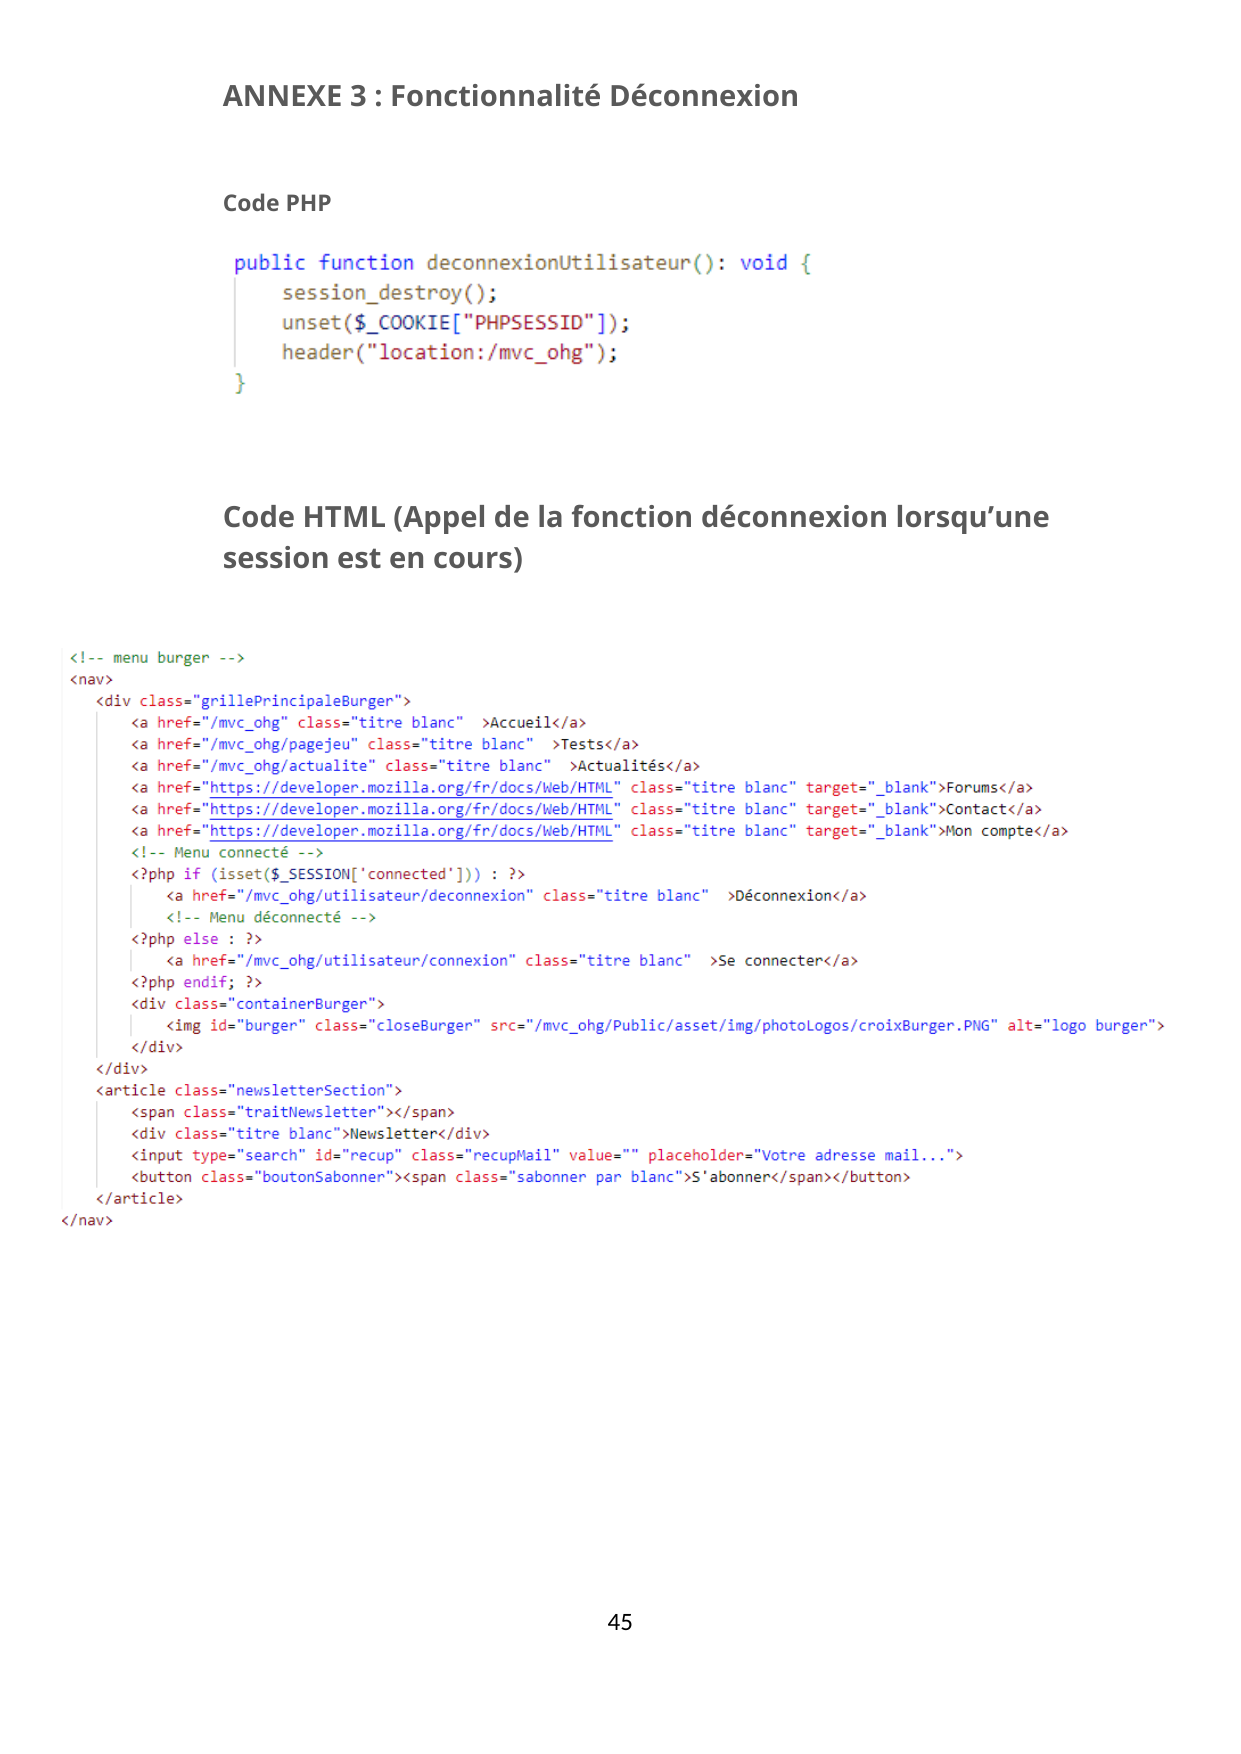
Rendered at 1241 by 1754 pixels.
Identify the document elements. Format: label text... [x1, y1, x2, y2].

list ANNEXE 3 : Fonctionnalité Déconnexion [223, 75, 1093, 115]
list Code HTML (Appel de la fonction déconnexion lorsqu’une session est en cours) [223, 496, 1093, 577]
list Code PHP [223, 187, 1093, 218]
